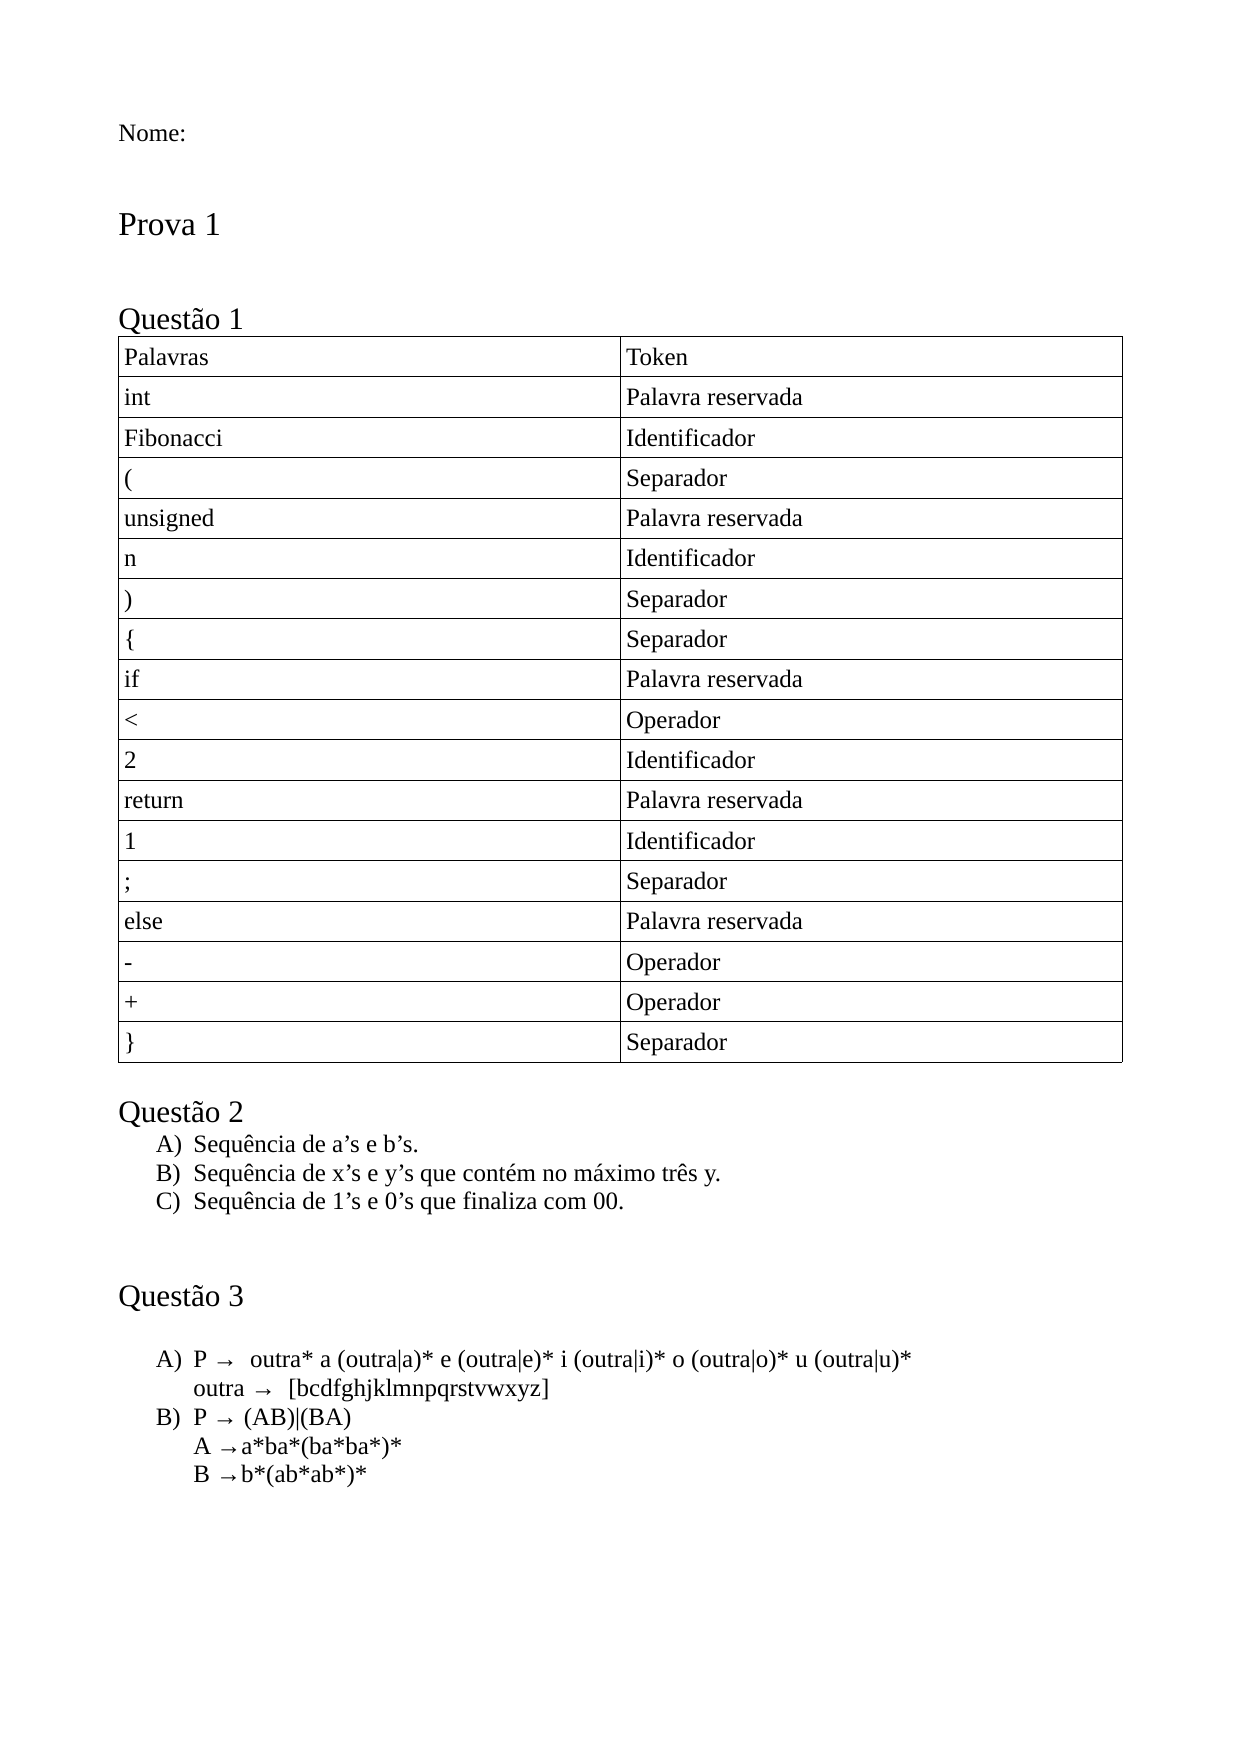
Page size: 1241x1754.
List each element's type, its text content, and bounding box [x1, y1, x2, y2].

table_header Token [621, 337, 1122, 376]
table_cell Operador [621, 942, 1122, 981]
table_cell Palavra reservada [621, 660, 1122, 699]
table_cell else [119, 902, 620, 941]
text Questão 1 [118, 300, 1122, 336]
table_cell unsigned [119, 499, 620, 538]
table_cell - [119, 942, 620, 981]
table_cell Identificador [621, 821, 1122, 860]
table_cell Palavra reservada [621, 902, 1122, 941]
table_cell Identificador [621, 539, 1122, 578]
list outra → [bcdfghjklmnpqrstvwxyz] [156, 1373, 1122, 1402]
table_cell Separador [621, 1022, 1122, 1062]
list Sequência de 1’s e 0’s que finaliza com 00. [156, 1186, 1122, 1215]
list P → (AB)|(BA) [156, 1402, 1122, 1431]
list P → outra* a (outra|a)* e (outra|e)* i (outra|i)* o (outra|o)* u (outra|u)* [156, 1344, 1122, 1373]
table_header Palavras [119, 337, 620, 376]
table_cell Identificador [621, 418, 1122, 457]
table_cell } [119, 1022, 620, 1062]
table_cell Identificador [621, 740, 1122, 779]
table_cell + [119, 982, 620, 1021]
table_cell { [119, 619, 620, 659]
text Prova 1 [118, 204, 1122, 243]
table_cell n [119, 539, 620, 578]
table_cell < [119, 700, 620, 739]
table_cell Palavra reservada [621, 499, 1122, 538]
text Nome: [118, 118, 1122, 147]
table_cell Operador [621, 982, 1122, 1021]
table_cell 1 [119, 821, 620, 860]
table_cell Separador [621, 458, 1122, 497]
table_cell Operador [621, 700, 1122, 739]
table_cell Fibonacci [119, 418, 620, 457]
text Questão 3 [118, 1277, 1122, 1313]
list A →a*ba*(ba*ba*)* [156, 1431, 1122, 1459]
list Sequência de a’s e b’s. [156, 1129, 1122, 1158]
table_cell Separador [621, 579, 1122, 618]
table_cell return [119, 781, 620, 820]
text Questão 2 [118, 1093, 1122, 1129]
table_cell ( [119, 458, 620, 497]
table_cell Separador [621, 861, 1122, 901]
table_cell 2 [119, 740, 620, 779]
table_cell Palavra reservada [621, 377, 1122, 417]
table_cell int [119, 377, 620, 417]
table_cell ) [119, 579, 620, 618]
table_cell Palavra reservada [621, 781, 1122, 820]
table_cell ; [119, 861, 620, 901]
table_cell if [119, 660, 620, 699]
list B →b*(ab*ab*)* [156, 1459, 1122, 1488]
table_cell Separador [621, 619, 1122, 659]
list Sequência de x’s e y’s que contém no máximo três y. [156, 1158, 1122, 1186]
